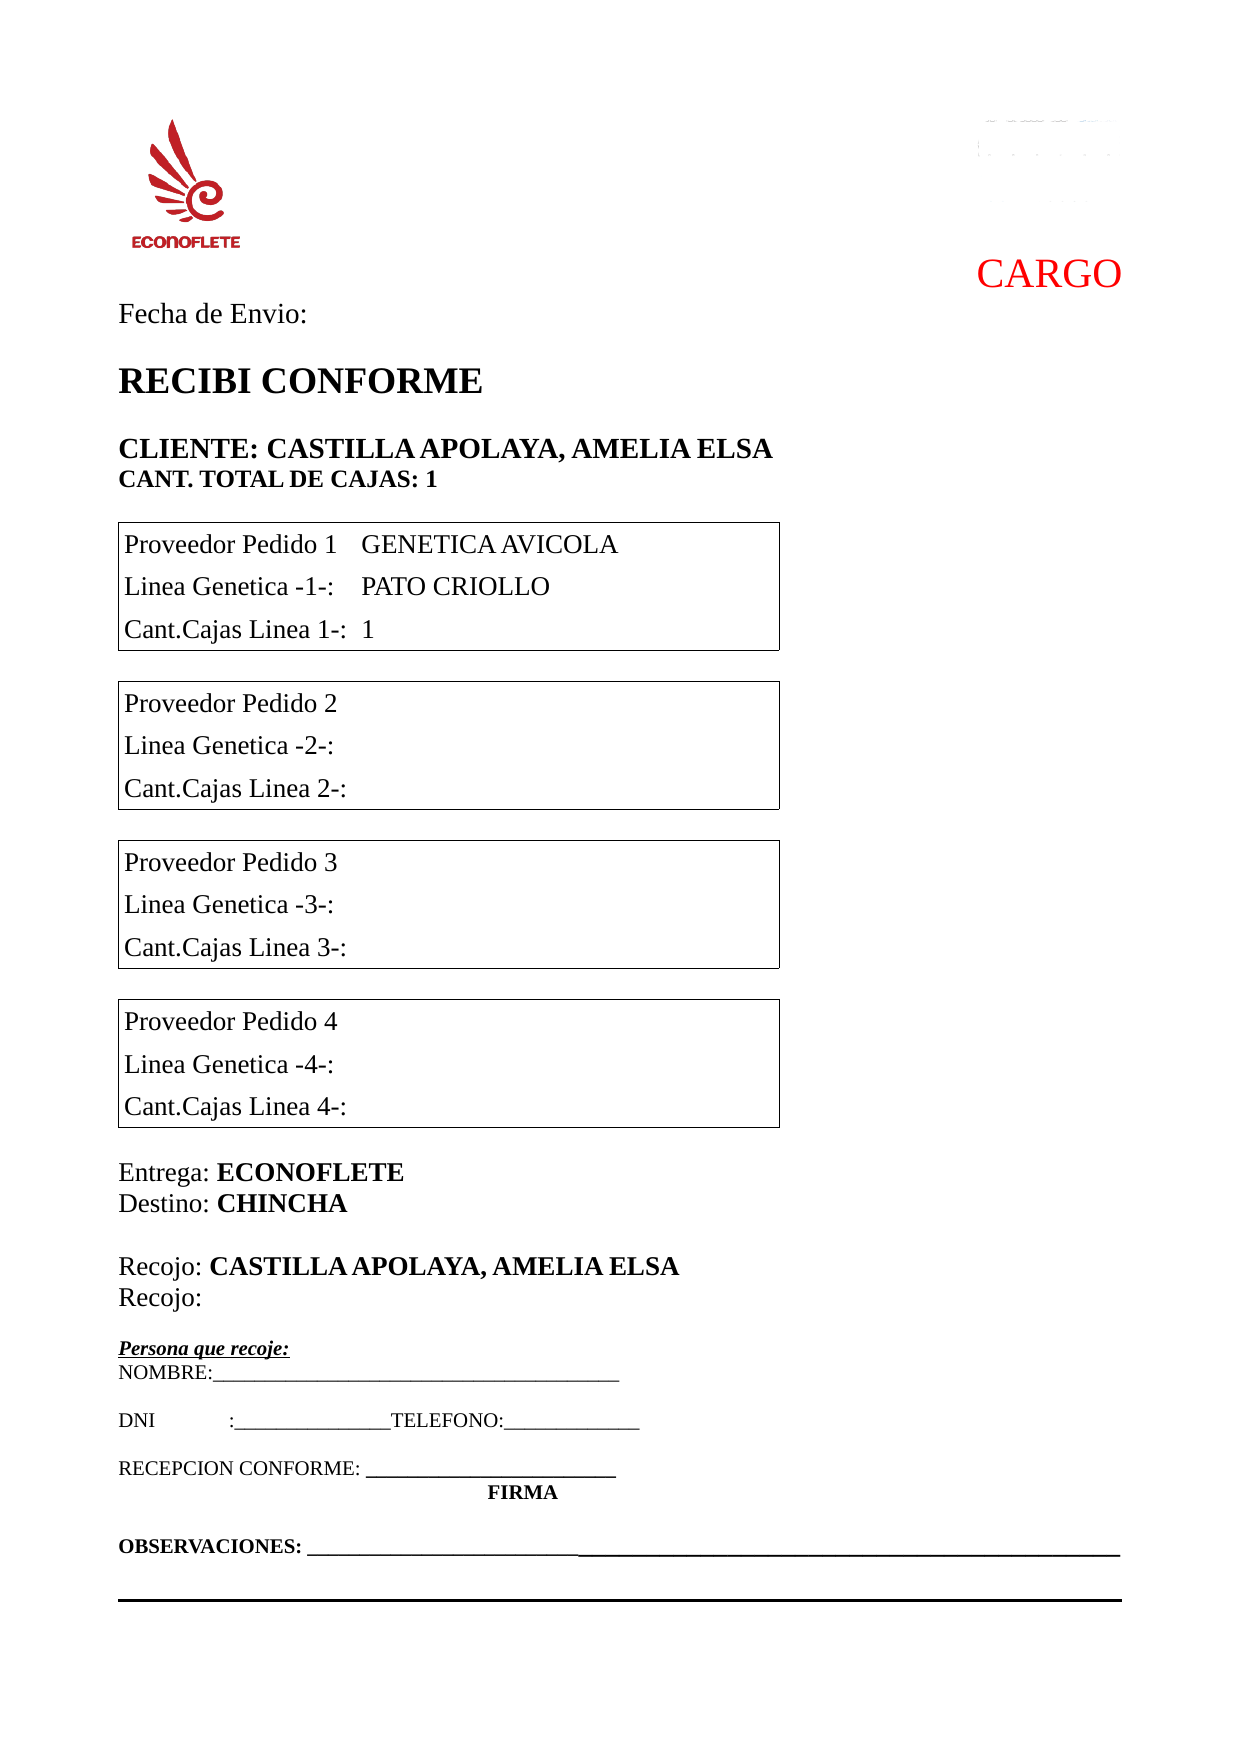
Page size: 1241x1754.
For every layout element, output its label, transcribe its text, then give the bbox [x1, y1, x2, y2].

table_cell Cant.Cajas Linea 3-: [119, 926, 356, 968]
table_cell [356, 969, 779, 999]
text DNI :_______________TELEFONO:_____________ [118, 1408, 1122, 1432]
table_header GENETICA AVICOLA [356, 523, 779, 564]
text CLIENTE: CASTILLA APOLAYA, AMELIA ELSA [118, 431, 1122, 464]
text RECEPCION CONFORME: ________________________ [118, 1456, 1122, 1480]
table_cell Linea Genetica -1-: [119, 565, 356, 607]
table_cell [356, 766, 779, 809]
table_cell [356, 926, 779, 968]
table_cell [356, 841, 779, 883]
text CANT. TOTAL DE CAJAS: 1 [118, 464, 1122, 493]
text Persona que recoje: [118, 1336, 1122, 1360]
table_cell Proveedor Pedido 2 [119, 682, 356, 724]
table_cell [356, 1000, 779, 1042]
text RECIBI CONFORME [118, 359, 1122, 402]
text NOMBRE:_______________________________________ [118, 1360, 1122, 1384]
table_cell [356, 1085, 779, 1127]
table_cell [118, 810, 356, 840]
table_cell 1 [356, 607, 779, 650]
table_cell Cant.Cajas Linea 4-: [119, 1085, 356, 1127]
table_cell [356, 883, 779, 926]
text CARGO [118, 224, 1122, 297]
table_cell [356, 1042, 779, 1085]
table_cell [118, 651, 356, 681]
table_cell Cant.Cajas Linea 2-: [119, 766, 356, 809]
text Recojo: [118, 1281, 1122, 1312]
text OBSERVACIONES: __________________________________________________________________ [118, 1528, 1122, 1559]
table_cell PATO CRIOLLO [356, 565, 779, 607]
table_cell [356, 651, 779, 681]
table_cell [118, 969, 356, 999]
table_cell Linea Genetica -3-: [119, 883, 356, 926]
table_cell Linea Genetica -2-: [119, 724, 356, 766]
table_cell [356, 682, 779, 724]
table_cell Proveedor Pedido 4 [119, 1000, 356, 1042]
table_cell Linea Genetica -4-: [119, 1042, 356, 1085]
table_cell [356, 810, 779, 840]
table_cell Proveedor Pedido 3 [119, 841, 356, 883]
text Fecha de Envio: [118, 297, 1122, 330]
text Destino: CHINCHA [118, 1187, 1122, 1218]
table_cell Cant.Cajas Linea 1-: [119, 607, 356, 650]
text Entrega: ECONOFLETE [118, 1156, 1122, 1187]
table_header Proveedor Pedido 1 [119, 523, 356, 564]
text FIRMA [118, 1480, 1122, 1504]
picture [118, 118, 254, 249]
table_cell [356, 724, 779, 766]
text Recojo: CASTILLA APOLAYA, AMELIA ELSA [118, 1249, 1122, 1281]
